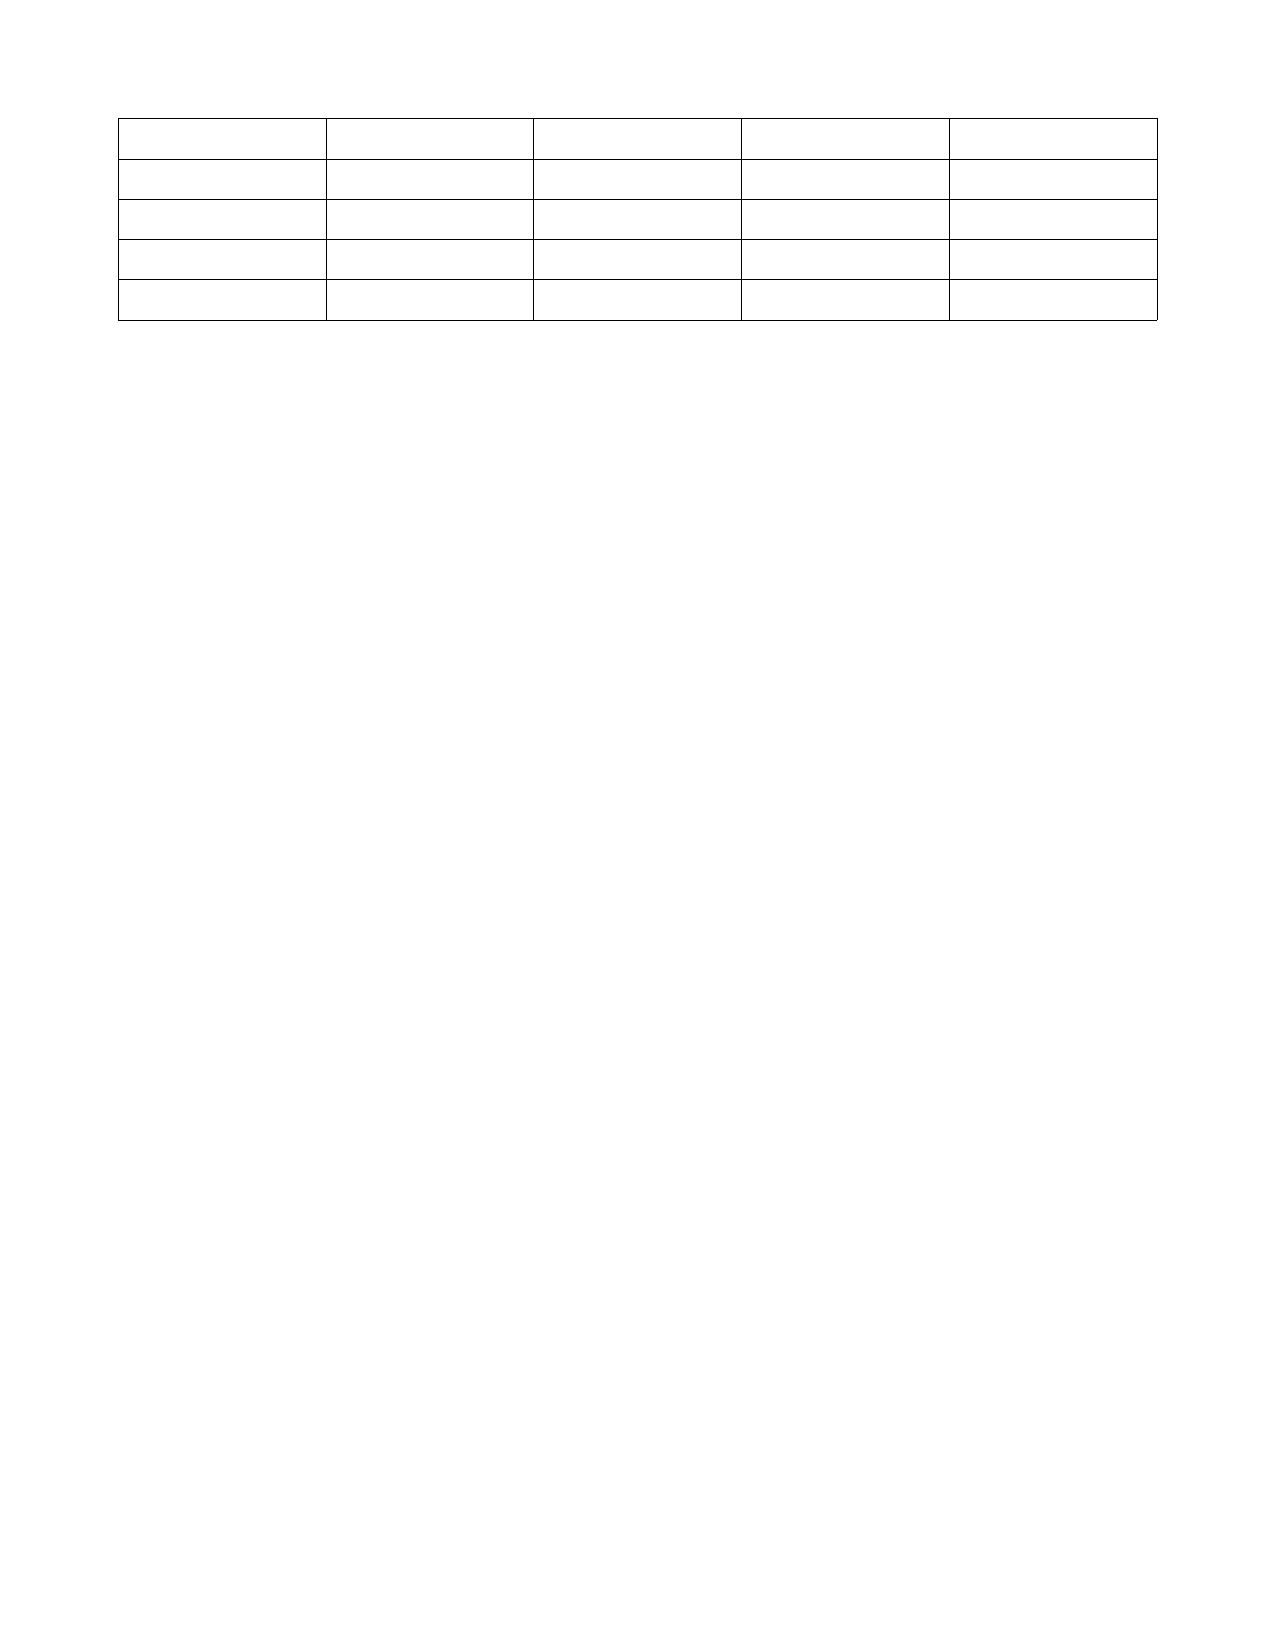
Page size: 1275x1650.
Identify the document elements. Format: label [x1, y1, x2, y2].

table_cell [327, 160, 533, 199]
table_cell [950, 280, 1157, 320]
table_cell [534, 240, 741, 279]
table_cell [534, 200, 741, 239]
table_cell [950, 240, 1157, 279]
table_cell [119, 200, 326, 239]
table_cell [950, 200, 1157, 239]
table_cell [742, 280, 949, 320]
table_cell [327, 280, 533, 320]
table_cell [742, 160, 949, 199]
table_cell [327, 240, 533, 279]
table_header [950, 119, 1157, 158]
table_header [327, 119, 533, 158]
table_cell [742, 240, 949, 279]
table_cell [534, 280, 741, 320]
table_cell [742, 200, 949, 239]
table_header [742, 119, 949, 158]
table_cell [119, 280, 326, 320]
table_header [534, 119, 741, 158]
table_header [119, 119, 326, 158]
table_cell [534, 160, 741, 199]
table_cell [327, 200, 533, 239]
table_cell [119, 160, 326, 199]
table_cell [119, 240, 326, 279]
table_cell [950, 160, 1157, 199]
